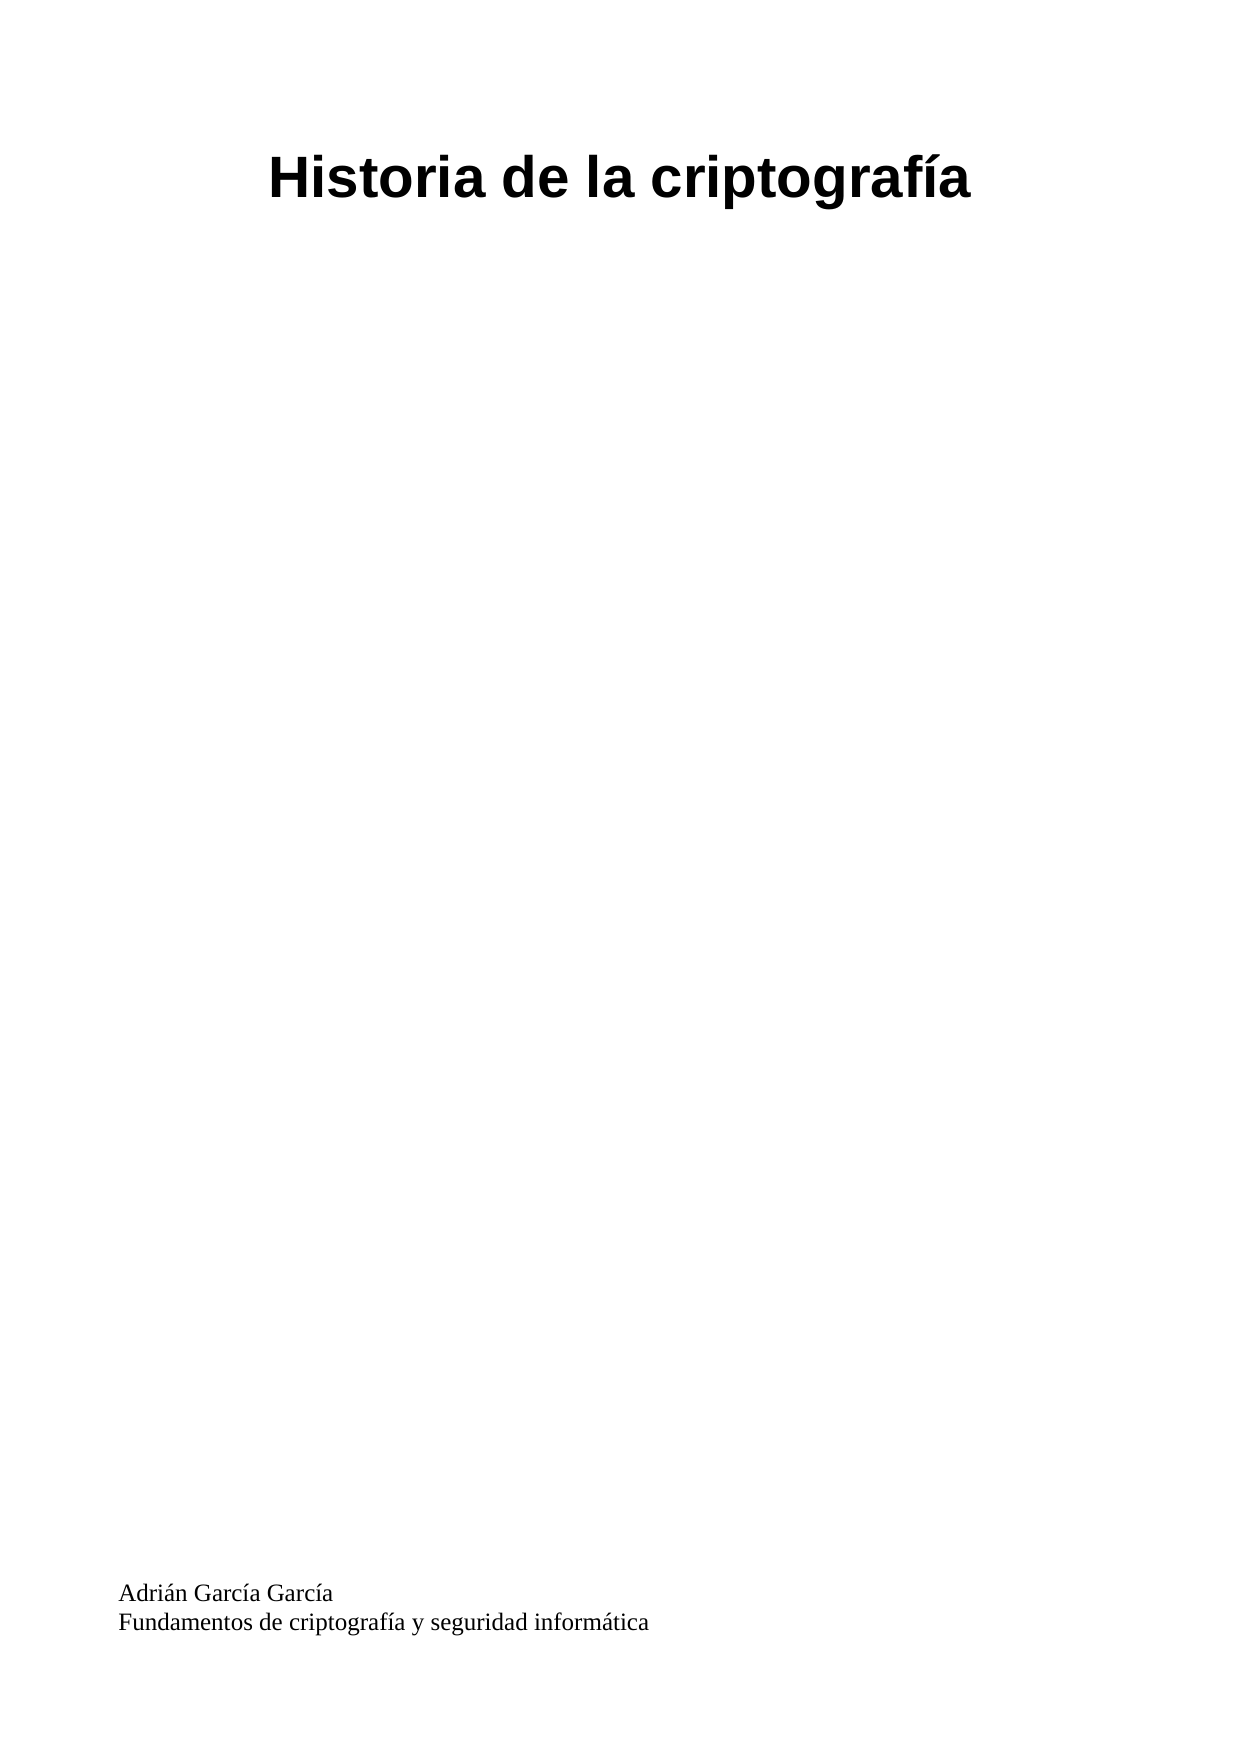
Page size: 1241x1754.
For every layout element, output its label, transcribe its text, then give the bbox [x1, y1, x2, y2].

title Historia de la criptografía [118, 143, 1122, 210]
